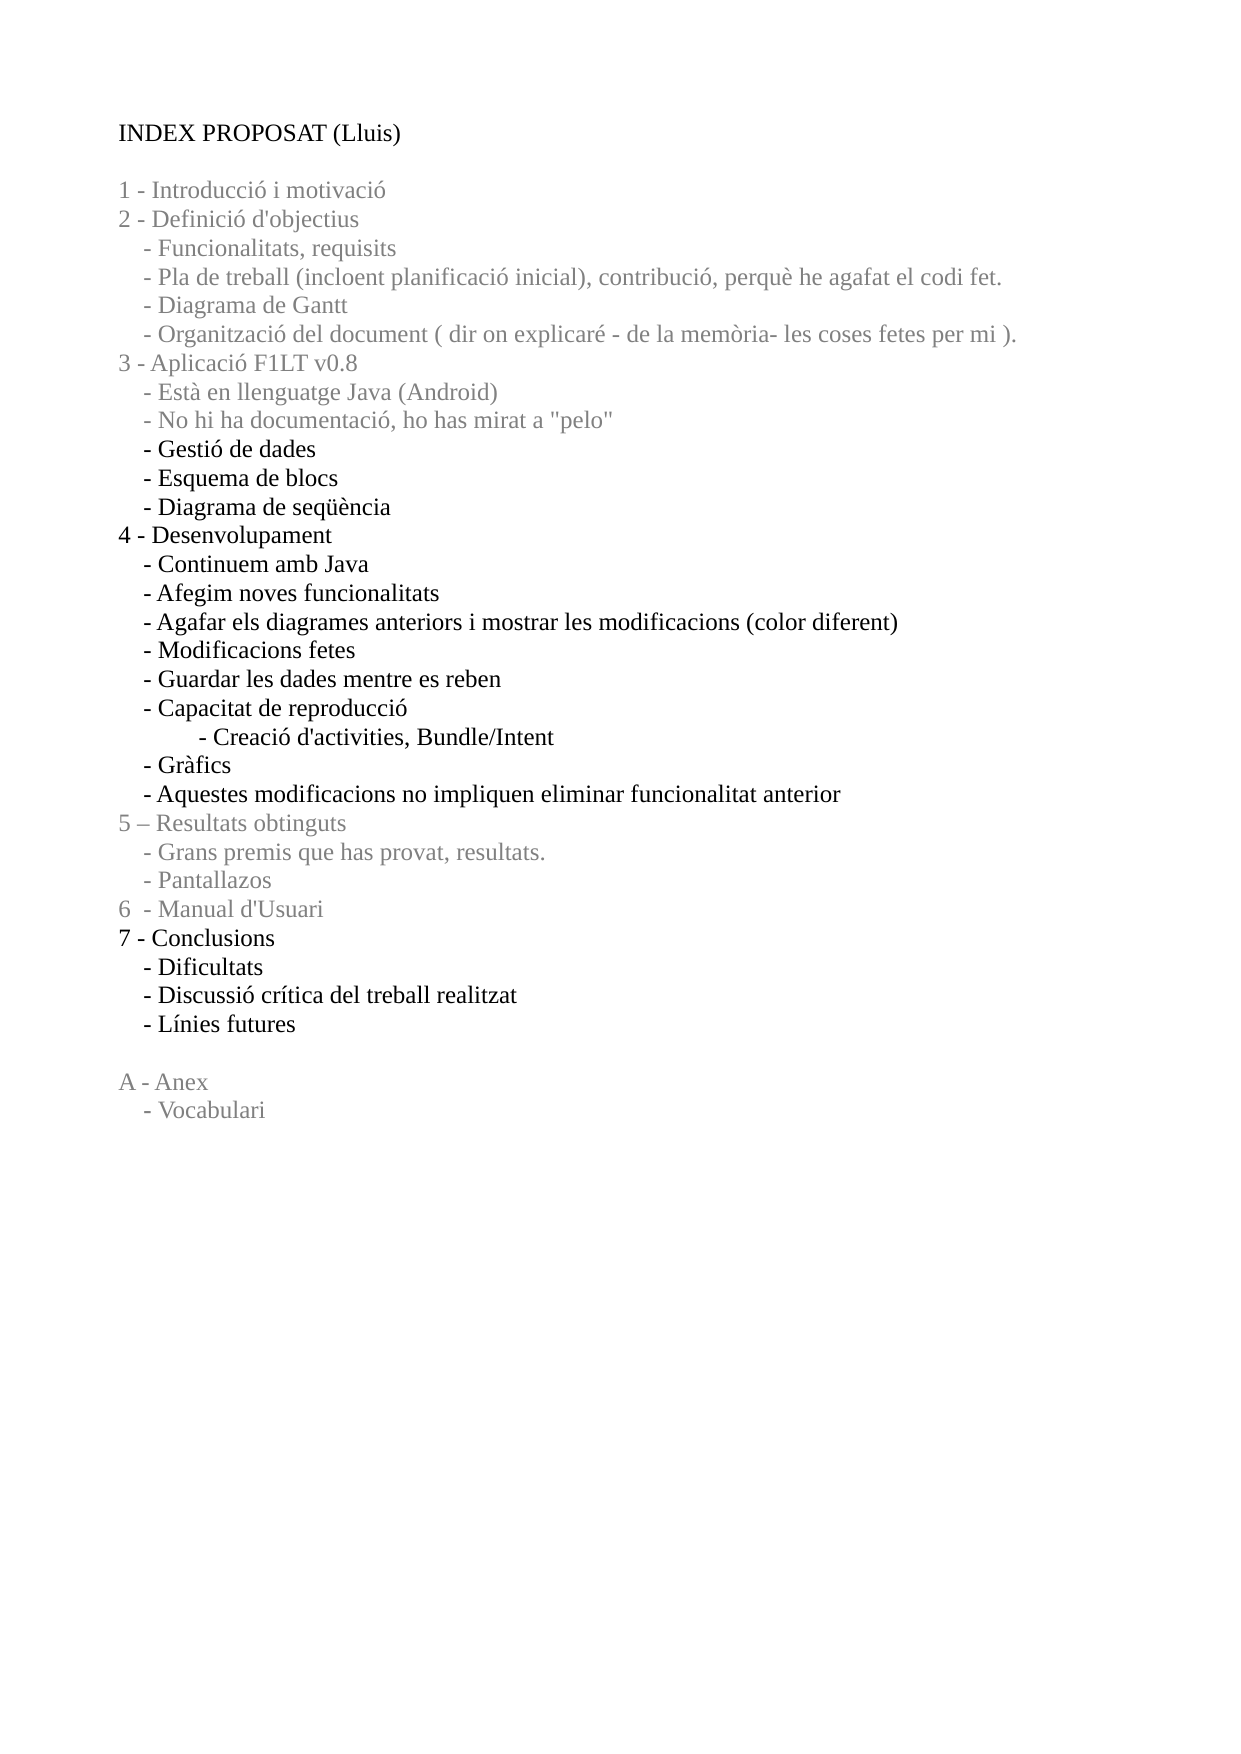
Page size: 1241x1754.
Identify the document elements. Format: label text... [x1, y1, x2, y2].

text - Afegim noves funcionalitats [118, 578, 1122, 607]
text - Capacitat de reproducció [118, 693, 1122, 722]
text - Modificacions fetes [118, 636, 1122, 664]
text 3 - Aplicació F1LT v0.8 [118, 348, 1122, 377]
text 5 – Resultats obtinguts [118, 808, 1122, 837]
text A - Anex [118, 1067, 1122, 1096]
text - Gestió de dades [118, 434, 1122, 463]
text - Agafar els diagrames anteriors i mostrar les modificacions (color diferent) [118, 607, 1122, 636]
text - Gràfics [118, 751, 1122, 779]
text - Organització del document ( dir on explicaré - de la memòria- les coses fetes per mi ). [118, 319, 1122, 348]
text - Esquema de blocs [118, 463, 1122, 492]
text 4 - Desenvolupament [118, 521, 1122, 549]
text - No hi ha documentació, ho has mirat a "pelo" [118, 406, 1122, 434]
text - Diagrama de seqüència [118, 492, 1122, 521]
text - Línies futures [118, 1009, 1122, 1067]
text - Funcionalitats, requisits [118, 233, 1122, 262]
text 7 - Conclusions [118, 923, 1122, 952]
text - Aquestes modificacions no impliquen eliminar funcionalitat anterior [118, 779, 1122, 808]
text - Guardar les dades mentre es reben [118, 664, 1122, 693]
text - Pantallazos [118, 866, 1122, 894]
text - Dificultats [118, 952, 1122, 981]
text - Diagrama de Gantt [118, 291, 1122, 319]
text - Està en llenguatge Java (Android) [118, 377, 1122, 406]
text - Creació d'activities, Bundle/Intent [118, 722, 1122, 751]
text - Pla de treball (incloent planificació inicial), contribució, perquè he agafat el codi fet. [118, 262, 1122, 291]
text 2 - Definició d'objectius [118, 204, 1122, 233]
text - Vocabulari [118, 1096, 1122, 1124]
text - Grans premis que has provat, resultats. [118, 837, 1122, 866]
text - Continuem amb Java [118, 549, 1122, 578]
text 6 - Manual d'Usuari [118, 894, 1122, 923]
text 1 - Introducció i motivació [118, 176, 1122, 204]
text INDEX PROPOSAT (Lluis) [118, 118, 1122, 147]
text - Discussió crítica del treball realitzat [118, 981, 1122, 1009]
